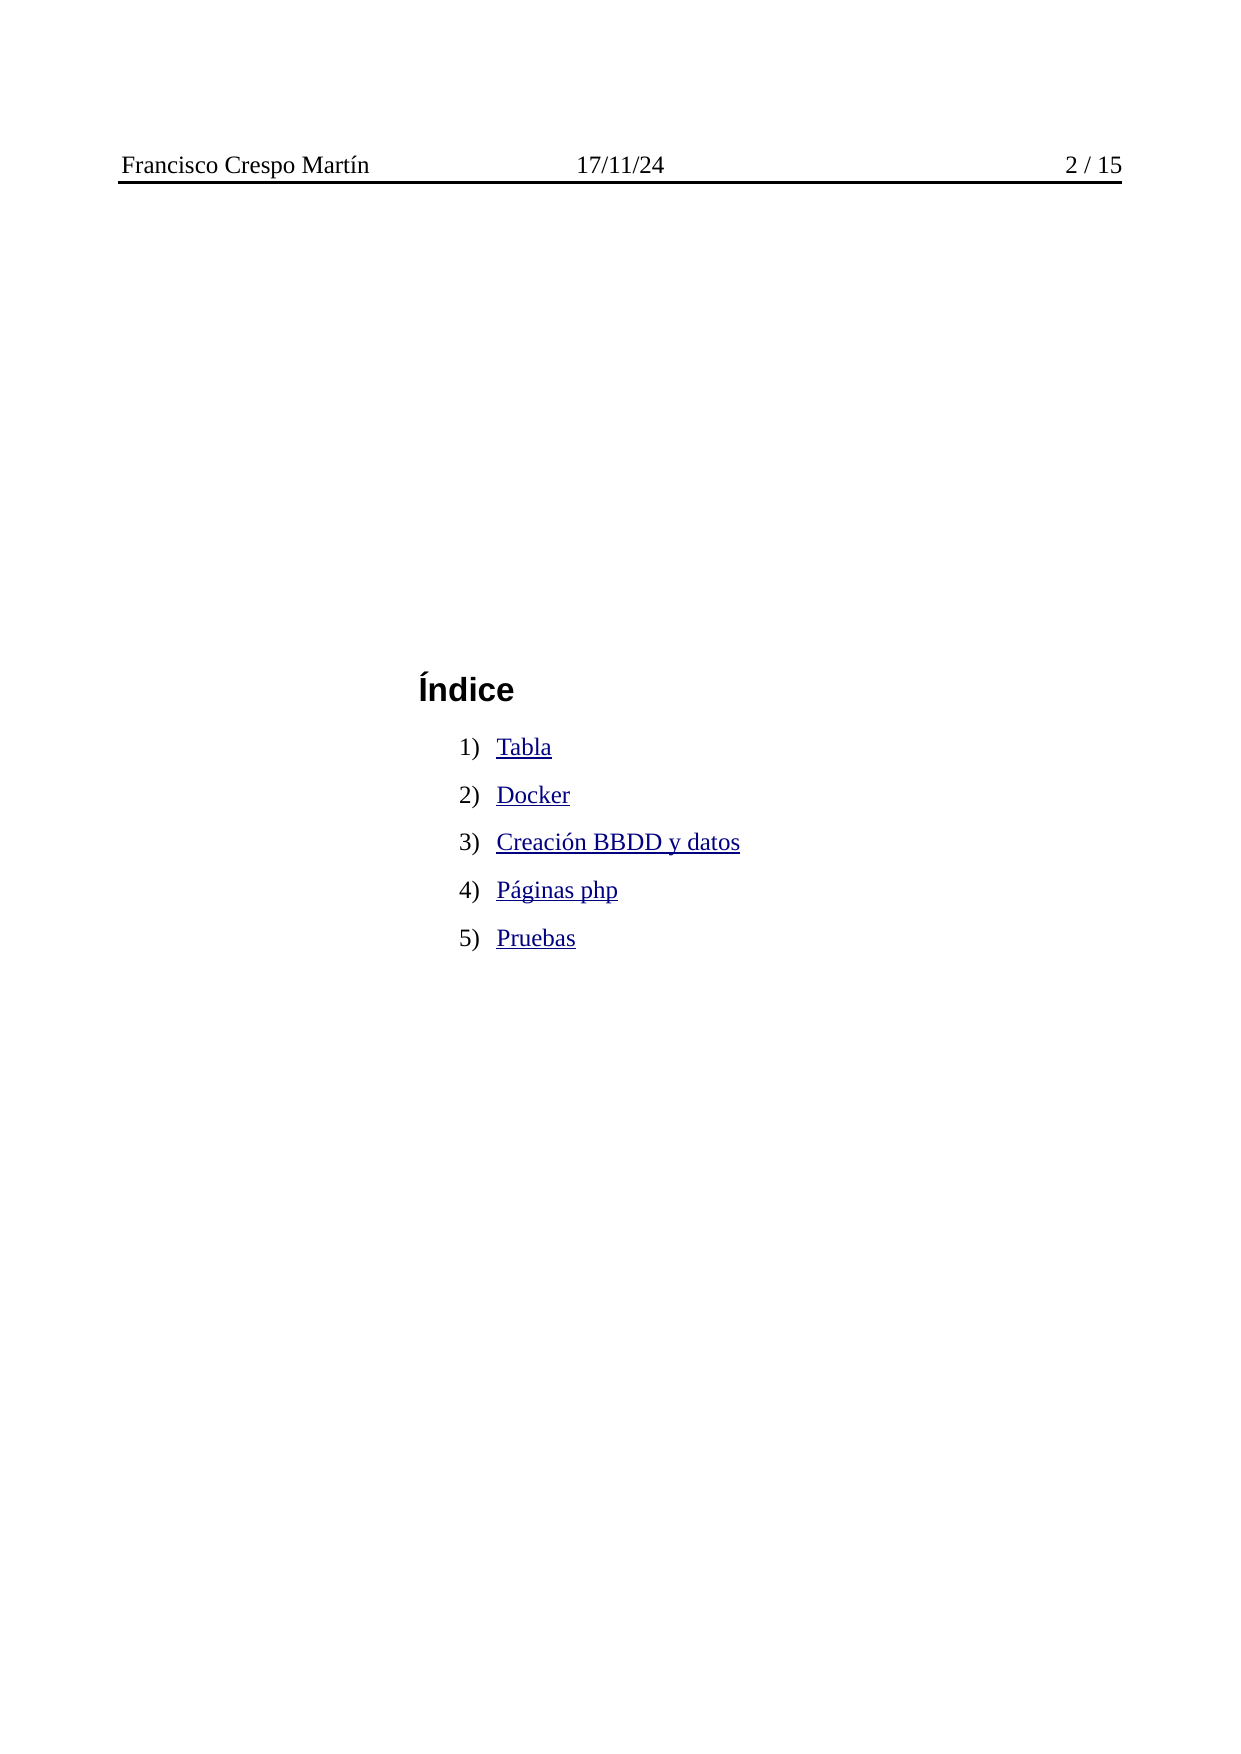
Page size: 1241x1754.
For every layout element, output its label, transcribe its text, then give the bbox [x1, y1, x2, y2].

table_header Índice [413, 643, 877, 726]
table_cell Tabla Docker Creación BBDD y datos Páginas php Pruebas [416, 726, 877, 976]
